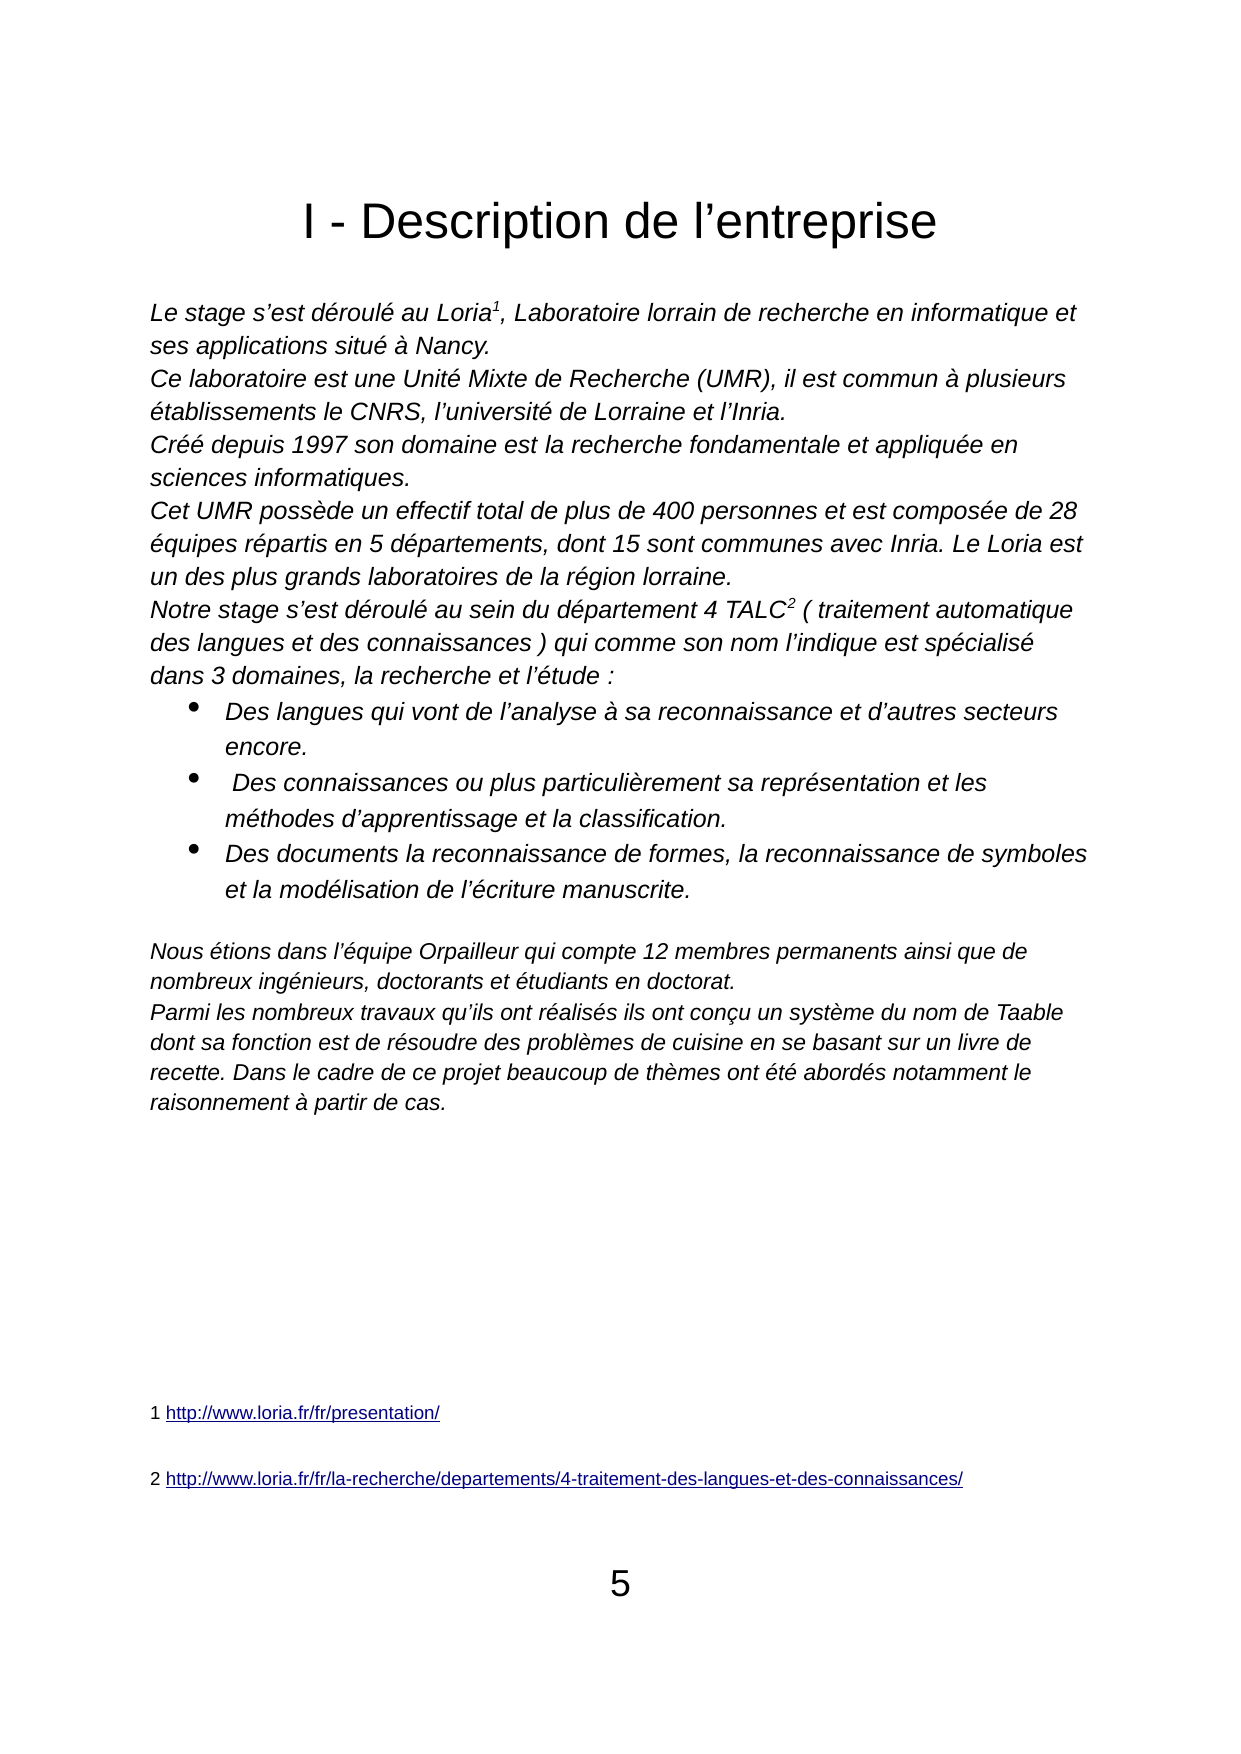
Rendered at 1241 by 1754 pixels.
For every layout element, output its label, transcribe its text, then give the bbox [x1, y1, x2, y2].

text Nous étions dans l’équipe Orpailleur qui compte 12 membres permanents ainsi que de nombreux ingénieurs, doctorants et étudiants en doctorat. [150, 938, 1090, 995]
text http://www.loria.fr/fr/la-recherche/departements/4-traitement-des-langues-et-des-connaissances/ [150, 1468, 1090, 1490]
text Parmi les nombreux travaux qu’ils ont réalisés ils ont conçu un système du nom de Taable dont sa fonction est de résoudre des problèmes de cuisine en se basant sur un livre de recette. Dans le cadre de ce projet beaucoup de thèmes ont été abordés notamment le raisonnement à partir de cas. [150, 998, 1090, 1116]
text Notre stage s’est déroulé au sein du département 4 TALC ( traitement automatique des langues et des connaissances ) qui comme son nom l’indique est spécialisé dans 3 domaines, la recherche et l’étude : [150, 595, 1090, 689]
text Le stage s’est déroulé au Loria, Laboratoire lorrain de recherche en informatique et ses applications situé à Nancy. [150, 298, 1090, 359]
list Des connaissances ou plus particulièrement sa représentation et les méthodes d’apprentissage et la classification. [187, 765, 1090, 832]
text http://www.loria.fr/fr/presentation/ [150, 1402, 1090, 1423]
text Ce laboratoire est une Unité Mixte de Recherche (UMR), il est commun à plusieurs établissements le CNRS, l’université de Lorraine et l’Inria. [150, 364, 1090, 425]
text Créé depuis 1997 son domaine est la recherche fondamentale et appliquée en sciences informatiques. [150, 430, 1090, 491]
subtitle I - Description de l’entreprise [150, 192, 1090, 249]
list Des documents la reconnaissance de formes, la reconnaissance de symboles et la modélisation de l’écriture manuscrite. [187, 837, 1090, 904]
list Des langues qui vont de l’analyse à sa reconnaissance et d’autres secteurs encore. [187, 694, 1090, 761]
text Cet UMR possède un effectif total de plus de 400 personnes et est composée de 28 équipes répartis en 5 départements, dont 15 sont communes avec Inria. Le Loria est un des plus grands laboratoires de la région lorraine. [150, 496, 1090, 591]
